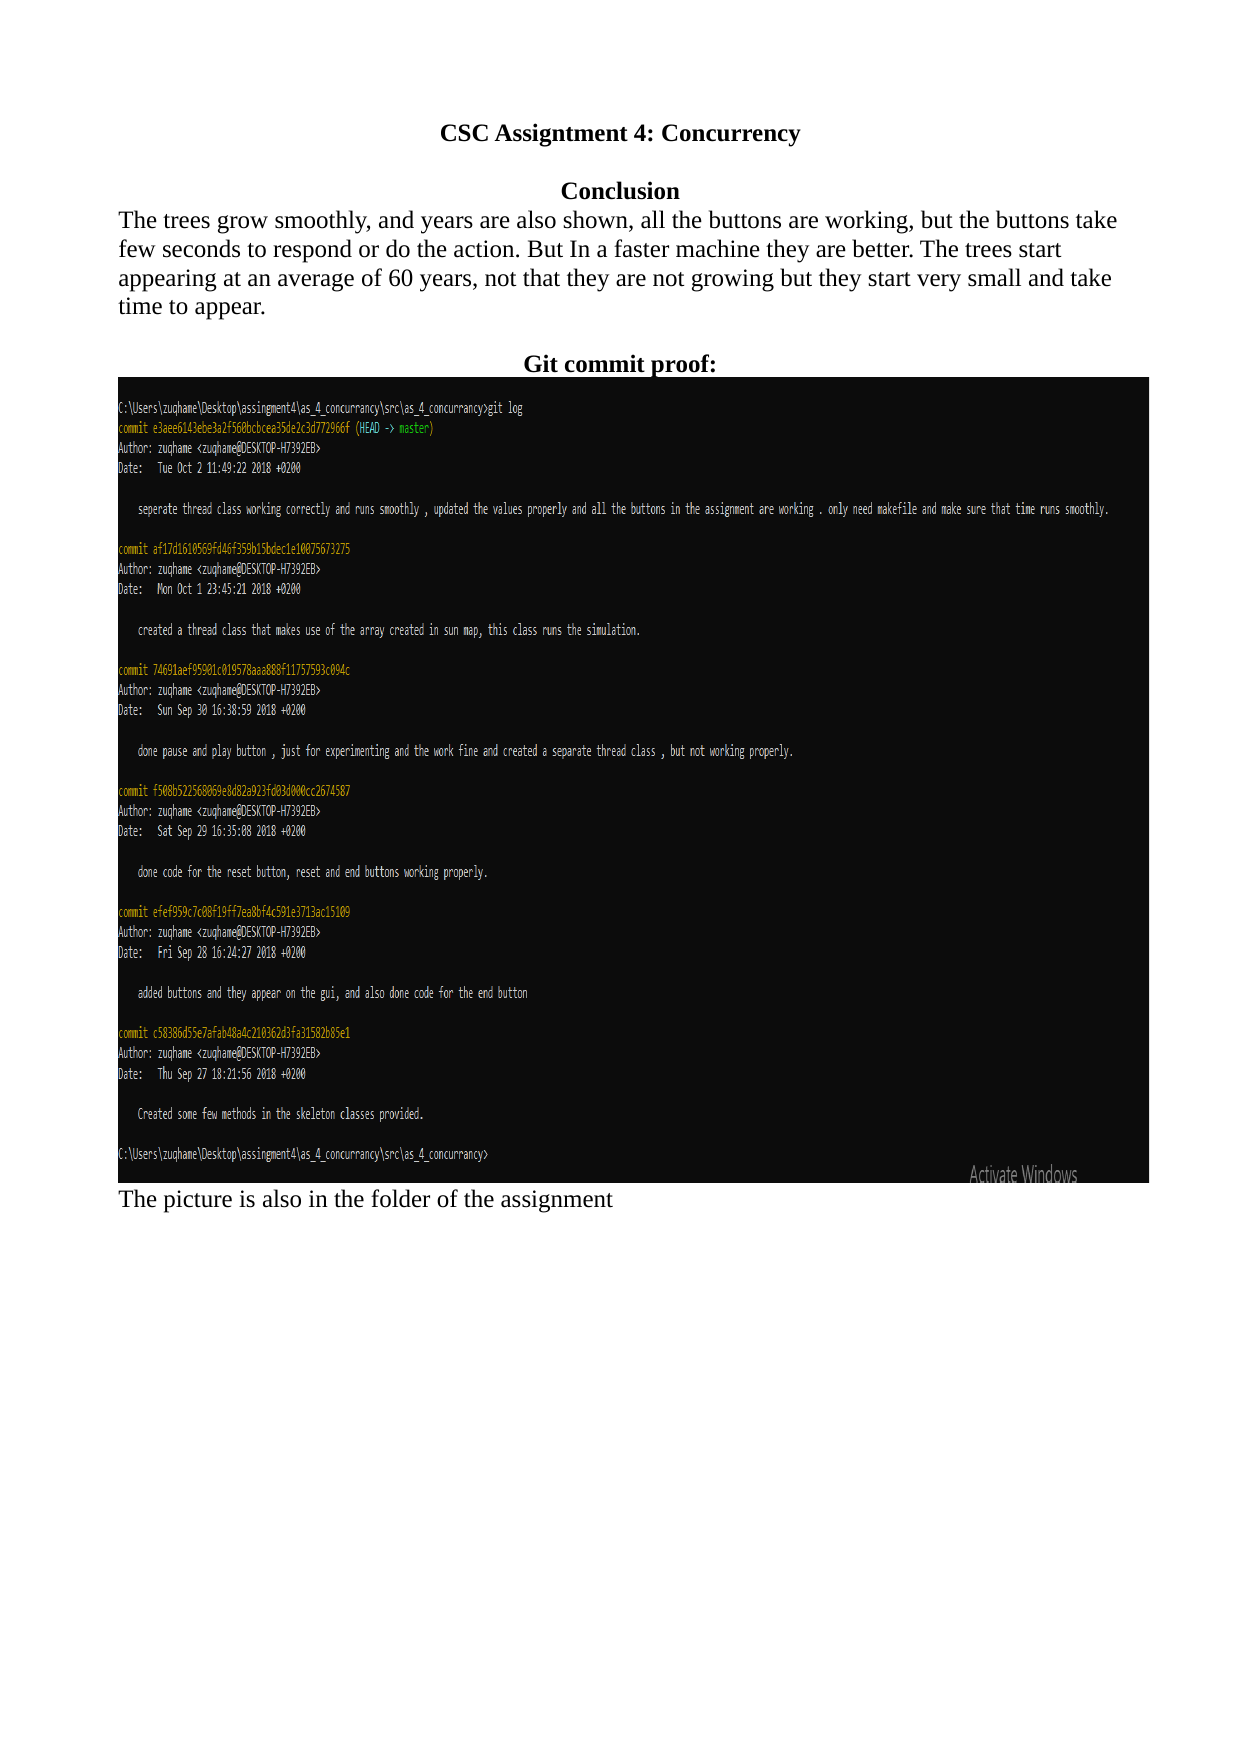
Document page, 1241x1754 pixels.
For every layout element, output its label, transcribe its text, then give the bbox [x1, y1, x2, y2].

text Git commit proof: [118, 349, 1122, 377]
picture [118, 377, 1150, 1183]
text The trees grow smoothly, and years are also shown, all the buttons are working, but the buttons take few seconds to respond or do the action. But In a faster machine they are better. The trees start appearing at an average of 60 years, not that they are not growing but they start very small and take time to appear. [118, 205, 1122, 320]
text Conclusion [118, 176, 1122, 205]
text The picture is also in the folder of the assignment [118, 1183, 1122, 1213]
